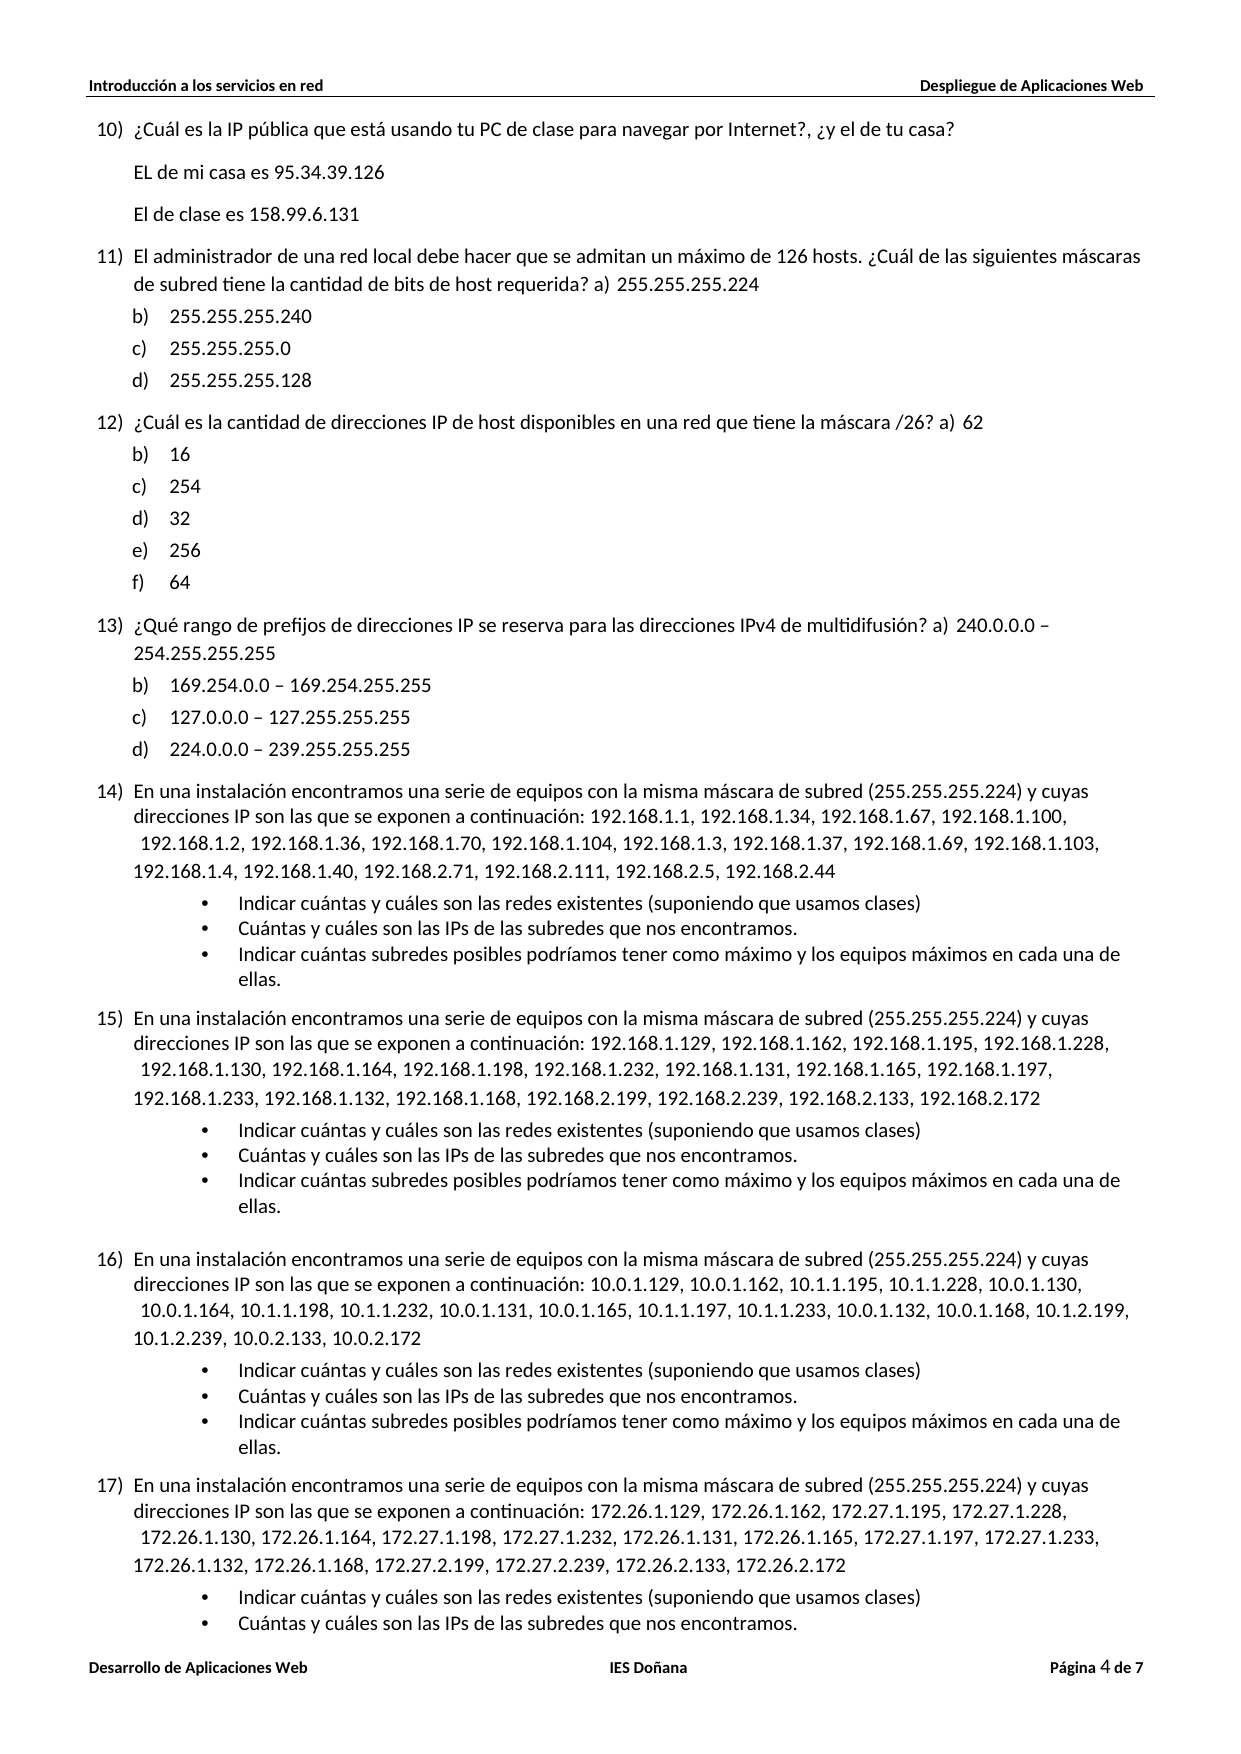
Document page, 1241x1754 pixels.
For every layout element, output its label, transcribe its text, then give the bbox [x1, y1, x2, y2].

text EL de mi casa es 95.34.39.126 [133, 159, 1147, 184]
text 192.168.1.2, 192.168.1.36, 192.168.1.70, 192.168.1.104, 192.168.1.3, 192.168.1.37, 192.168.1.69, 192.168.1.103, 192.168.1.4, 192.168.1.40, 192.168.2.71, 192.168.2.111, 192.168.2.5, 192.168.2.44 [133, 830, 1147, 883]
list El administrador de una red local debe hacer que se admitan un máximo de 126 hosts. ¿Cuál de las siguientes máscaras de subred tiene la cantidad de bits de host requerida? a) 255.255.255.224 [96, 243, 1147, 297]
list En una instalación encontramos una serie de equipos con la misma máscara de subred (255.255.255.224) y cuyas direcciones IP son las que se exponen a continuación: 10.0.1.129, 10.0.1.162, 10.1.1.195, 10.1.1.228, 10.0.1.130, [96, 1246, 1147, 1297]
list 255.255.255.240 [132, 303, 1147, 329]
list En una instalación encontramos una serie de equipos con la misma máscara de subred (255.255.255.224) y cuyas direcciones IP son las que se exponen a continuación: 192.168.1.129, 192.168.1.162, 192.168.1.195, 192.168.1.228, [96, 1005, 1147, 1056]
list 255.255.255.0 [132, 335, 1147, 361]
list 254 [132, 473, 1147, 499]
list Indicar cuántas subredes posibles podríamos tener como máximo y los equipos máximos en cada una de ellas. [201, 1408, 1147, 1459]
list Indicar cuántas y cuáles son las redes existentes (suponiendo que usamos clases) [201, 1584, 1147, 1610]
list ¿Qué rango de prefijos de direcciones IP se reserva para las direcciones IPv4 de multidifusión? a) 240.0.0.0 – 254.255.255.255 [96, 612, 1147, 665]
text 172.26.1.130, 172.26.1.164, 172.27.1.198, 172.27.1.232, 172.26.1.131, 172.26.1.165, 172.27.1.197, 172.27.1.233, 172.26.1.132, 172.26.1.168, 172.27.2.199, 172.27.2.239, 172.26.2.133, 172.26.2.172 [133, 1524, 1147, 1578]
list Cuántas y cuáles son las IPs de las subredes que nos encontramos. [201, 1142, 1147, 1168]
list Cuántas y cuáles son las IPs de las subredes que nos encontramos. [201, 915, 1147, 941]
list Cuántas y cuáles son las IPs de las subredes que nos encontramos. [201, 1610, 1147, 1635]
list 64 [132, 569, 1147, 595]
list 16 [132, 442, 1147, 467]
list En una instalación encontramos una serie de equipos con la misma máscara de subred (255.255.255.224) y cuyas direcciones IP son las que se exponen a continuación: 172.26.1.129, 172.26.1.162, 172.27.1.195, 172.27.1.228, [96, 1473, 1147, 1523]
list 32 [132, 506, 1147, 531]
list 256 [132, 537, 1147, 563]
list ¿Cuál es la IP pública que está usando tu PC de clase para navegar por Internet?, ¿y el de tu casa? [96, 117, 1147, 142]
list 169.254.0.0 – 169.254.255.255 [132, 672, 1147, 697]
text El de clase es 158.99.6.131 [133, 201, 1147, 226]
list Indicar cuántas y cuáles son las redes existentes (suponiendo que usamos clases) [201, 1117, 1147, 1142]
text 10.0.1.164, 10.1.1.198, 10.1.1.232, 10.0.1.131, 10.0.1.165, 10.1.1.197, 10.1.1.233, 10.0.1.132, 10.0.1.168, 10.1.2.199, 10.1.2.239, 10.0.2.133, 10.0.2.172 [133, 1297, 1147, 1351]
list Indicar cuántas subredes posibles podríamos tener como máximo y los equipos máximos en cada una de ellas. [201, 941, 1147, 992]
list Indicar cuántas subredes posibles podríamos tener como máximo y los equipos máximos en cada una de ellas. [201, 1168, 1147, 1218]
list ¿Cuál es la cantidad de direcciones IP de host disponibles en una red que tiene la máscara /26? a) 62 [96, 409, 1147, 435]
text 192.168.1.130, 192.168.1.164, 192.168.1.198, 192.168.1.232, 192.168.1.131, 192.168.1.165, 192.168.1.197, 192.168.1.233, 192.168.1.132, 192.168.1.168, 192.168.2.199, 192.168.2.239, 192.168.2.133, 192.168.2.172 [133, 1057, 1147, 1110]
list 255.255.255.128 [132, 367, 1147, 393]
list 224.0.0.0 – 239.255.255.255 [132, 736, 1147, 761]
list 127.0.0.0 – 127.255.255.255 [132, 704, 1147, 729]
list En una instalación encontramos una serie de equipos con la misma máscara de subred (255.255.255.224) y cuyas direcciones IP son las que se exponen a continuación: 192.168.1.1, 192.168.1.34, 192.168.1.67, 192.168.1.100, [96, 778, 1147, 829]
list Cuántas y cuáles son las IPs de las subredes que nos encontramos. [201, 1383, 1147, 1408]
list Indicar cuántas y cuáles son las redes existentes (suponiendo que usamos clases) [201, 890, 1147, 915]
list Indicar cuántas y cuáles son las redes existentes (suponiendo que usamos clases) [201, 1358, 1147, 1383]
